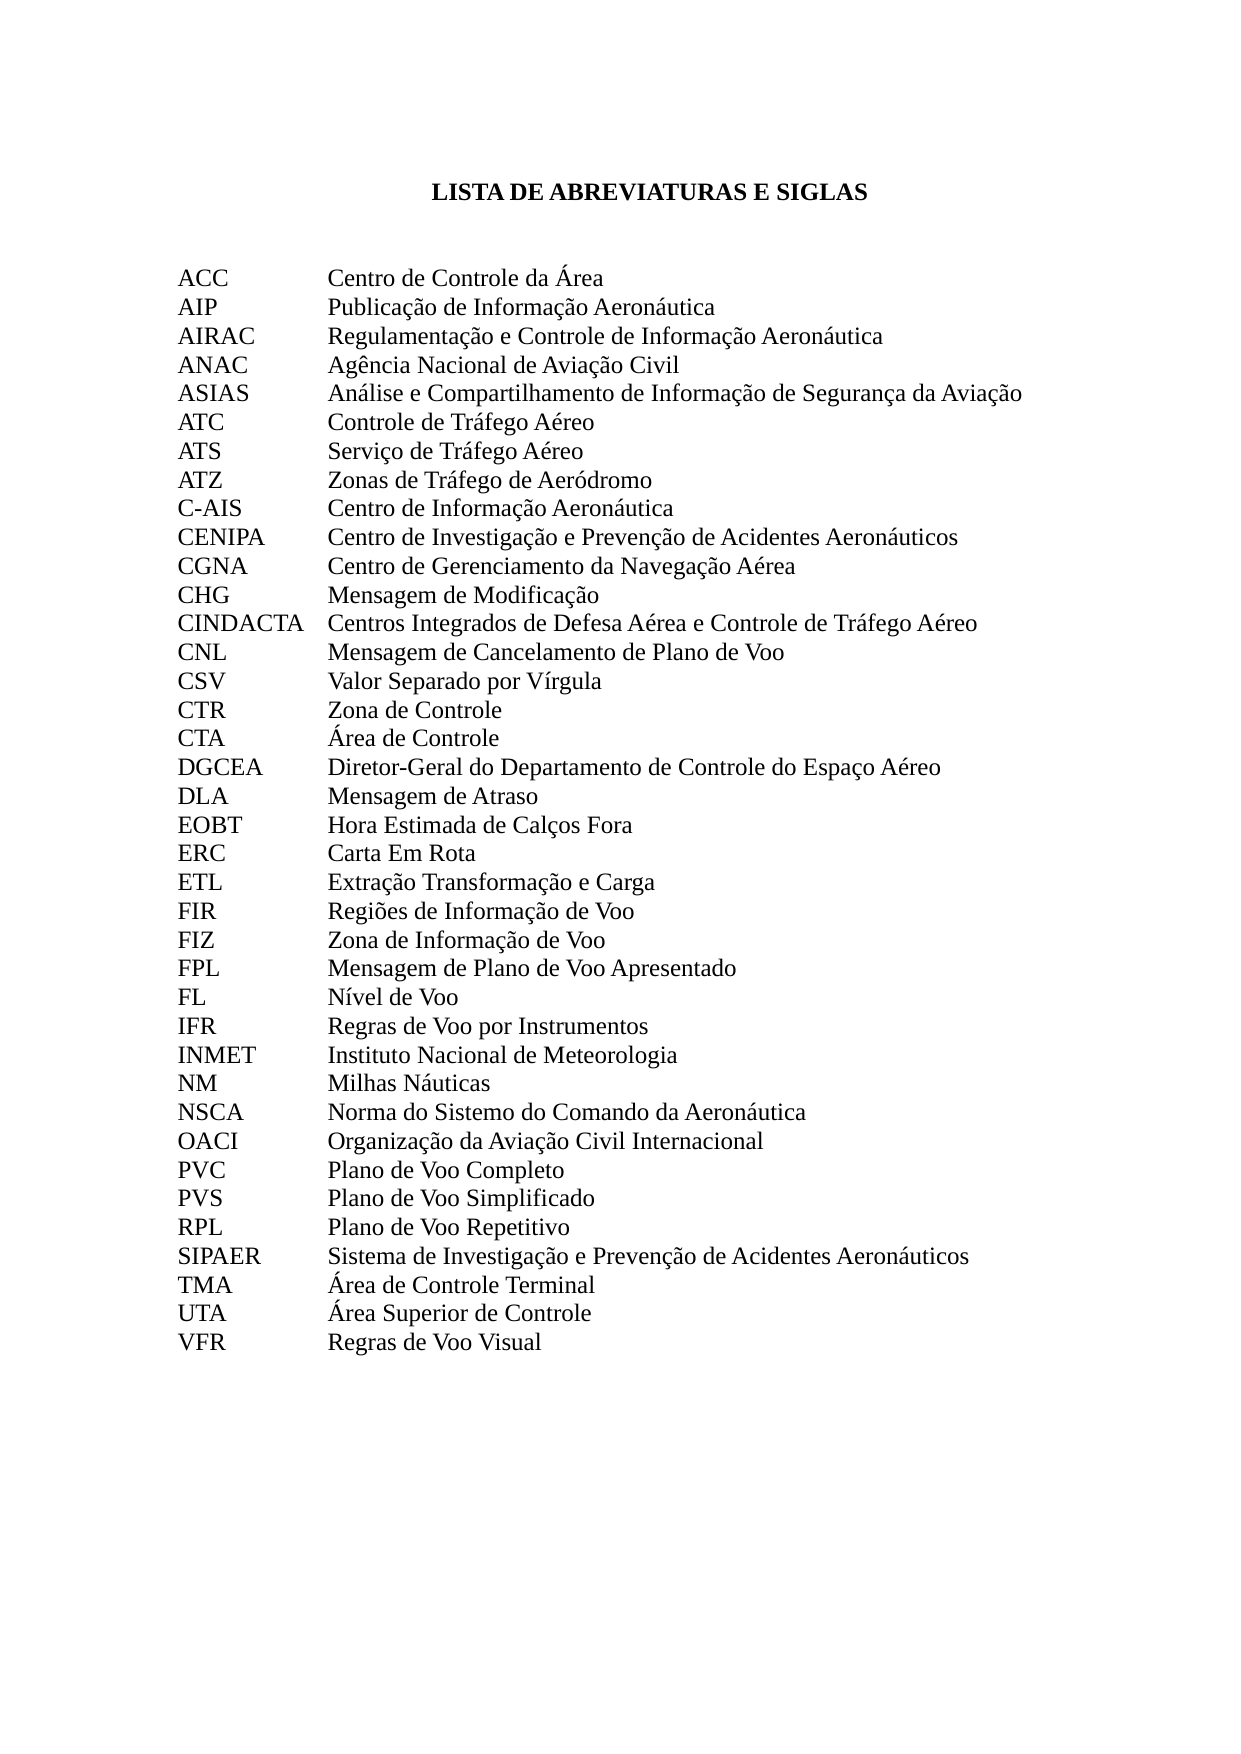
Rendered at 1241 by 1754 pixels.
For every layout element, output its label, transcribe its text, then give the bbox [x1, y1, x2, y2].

text DGCEA Diretor-Geral do Departamento de Controle do Espaço Aéreo [177, 752, 1122, 781]
text ERC Carta Em Rota [177, 838, 1122, 867]
text INMET Instituto Nacional de Meteorologia [177, 1040, 1122, 1068]
text CGNA Centro de Gerenciamento da Navegação Aérea [177, 551, 1122, 580]
text TMA Área de Controle Terminal [177, 1270, 1122, 1298]
text AIP Publicação de Informação Aeronáutica [177, 292, 1122, 321]
text DLA Mensagem de Atraso [177, 781, 1122, 810]
text VFR Regras de Voo Visual [177, 1327, 1122, 1356]
text ANAC Agência Nacional de Aviação Civil [177, 350, 1122, 378]
text CNL Mensagem de Cancelamento de Plano de Voo [177, 637, 1122, 666]
text ASIAS Análise e Compartilhamento de Informação de Segurança da Aviação [177, 378, 1122, 407]
text PVC Plano de Voo Completo [177, 1155, 1122, 1183]
text FIR Regiões de Informação de Voo [177, 896, 1122, 925]
text ETL Extração Transformação e Carga [177, 867, 1122, 896]
text UTA Área Superior de Controle [177, 1298, 1122, 1327]
text LISTA DE ABREVIATURAS E SIGLAS [177, 177, 1122, 206]
text CTR Zona de Controle [177, 695, 1122, 723]
text FL Nível de Voo [177, 982, 1122, 1011]
text CSV Valor Separado por Vírgula [177, 666, 1122, 695]
text ATS Serviço de Tráfego Aéreo [177, 436, 1122, 465]
text NM Milhas Náuticas [177, 1068, 1122, 1097]
text NSCA Norma do Sistemo do Comando da Aeronáutica [177, 1097, 1122, 1126]
text IFR Regras de Voo por Instrumentos [177, 1011, 1122, 1040]
text FIZ Zona de Informação de Voo [177, 925, 1122, 953]
text ATZ Zonas de Tráfego de Aeródromo [177, 465, 1122, 493]
text AIRAC Regulamentação e Controle de Informação Aeronáutica [177, 321, 1122, 350]
text CTA Área de Controle [177, 723, 1122, 752]
text PVS Plano de Voo Simplificado [177, 1183, 1122, 1212]
text RPL Plano de Voo Repetitivo [177, 1212, 1122, 1241]
text FPL Mensagem de Plano de Voo Apresentado [177, 953, 1122, 982]
text SIPAER Sistema de Investigação e Prevenção de Acidentes Aeronáuticos [177, 1241, 1122, 1270]
text EOBT Hora Estimada de Calços Fora [177, 810, 1122, 838]
text C-AIS Centro de Informação Aeronáutica [177, 493, 1122, 522]
text CINDACTA Centros Integrados de Defesa Aérea e Controle de Tráfego Aéreo [177, 608, 1122, 637]
text CHG Mensagem de Modificação [177, 580, 1122, 608]
text ATC Controle de Tráfego Aéreo [177, 407, 1122, 436]
text ACC Centro de Controle da Área [177, 263, 1122, 292]
text CENIPA Centro de Investigação e Prevenção de Acidentes Aeronáuticos [177, 522, 1122, 551]
text OACI Organização da Aviação Civil Internacional [177, 1126, 1122, 1155]
